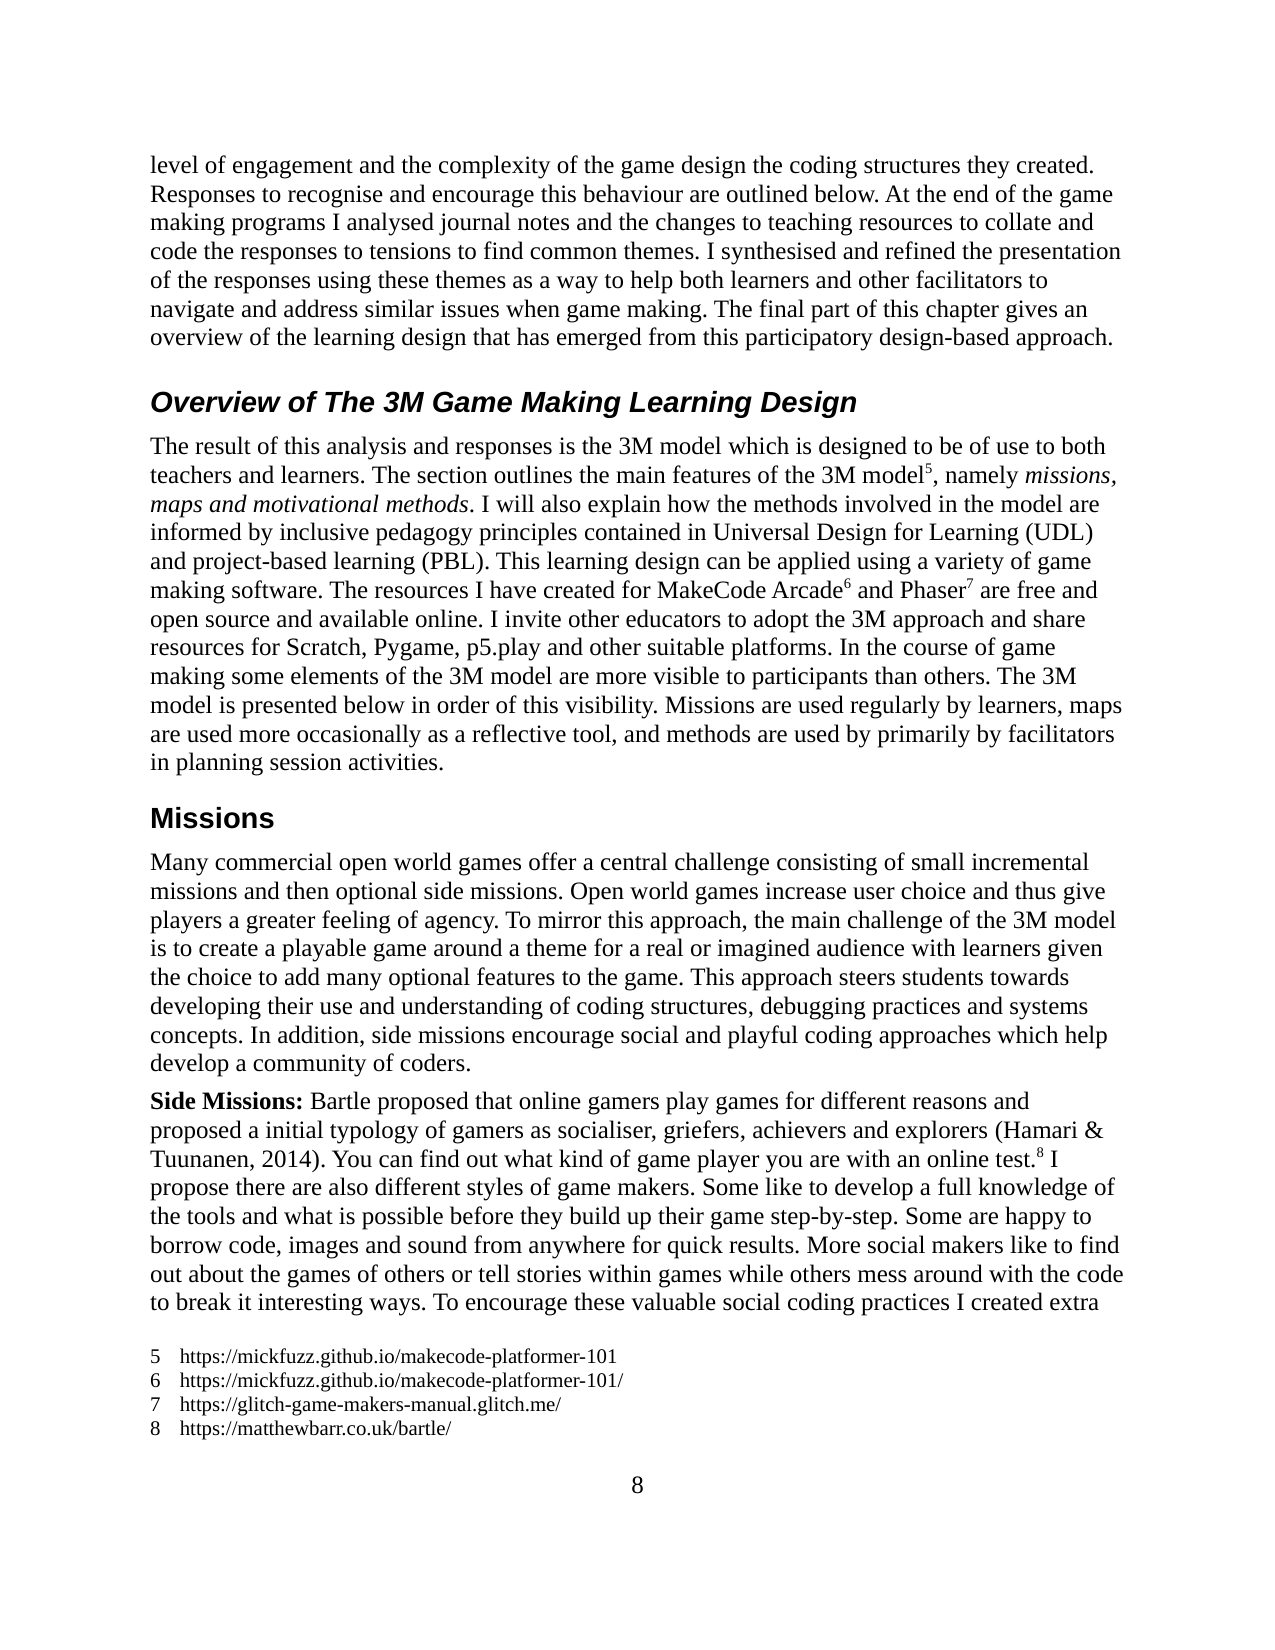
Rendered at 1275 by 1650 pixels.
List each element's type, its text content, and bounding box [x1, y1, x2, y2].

text https://matthewbarr.co.uk/bartle/ [150, 1416, 1125, 1440]
text The result of this analysis and responses is the 3M model which is designed to be of use to both teachers and learners. The section outlines the main features of the 3M model, namely missions, maps and motivational methods. I will also explain how the methods involved in the model are informed by inclusive pedagogy principles contained in Universal Design for Learning (UDL) and project-based learning (PBL). This learning design can be applied using a variety of game making software. The resources I have created for MakeCode Arcade and Phaser are free and open source and available online. I invite other educators to adopt the 3M approach and share resources for Scratch, Pygame, p5.play and other suitable platforms. In the course of game making some elements of the 3M model are more visible to participants than others. The 3M model is presented below in order of this visibility. Missions are used regularly by learners, maps are used more occasionally as a reflective tool, and methods are used by primarily by facilitators in planning session activities. [150, 431, 1125, 776]
text https://glitch-game-makers-manual.glitch.me/ [150, 1392, 1125, 1416]
text level of engagement and the complexity of the game design the coding structures they created. Responses to recognise and encourage this behaviour are outlined below. At the end of the game making programs I analysed journal notes and the changes to teaching resources to collate and code the responses to tensions to find common themes. I synthesised and refined the presentation of the responses using these themes as a way to help both learners and other facilitators to navigate and address similar issues when game making. The final part of this chapter gives an overview of the learning design that has emerged from this participatory design-based approach. [150, 150, 1125, 351]
subtitle Overview of The 3M Game Making Learning Design [150, 385, 1125, 419]
text Many commercial open world games offer a central challenge consisting of small incremental missions and then optional side missions. Open world games increase user choice and thus give players a greater feeling of agency. To mirror this approach, the main challenge of the 3M model is to create a playable game around a theme for a real or imagined audience with learners given the choice to add many optional features to the game. This approach steers students towards developing their use and understanding of coding structures, debugging practices and systems concepts. In addition, side missions encourage social and playful coding approaches which help develop a community of coders. [150, 847, 1125, 1077]
text https://mickfuzz.github.io/makecode-platformer-101 [150, 1344, 1125, 1368]
subtitle Missions [150, 801, 1125, 835]
text Side Missions: Bartle proposed that online gamers play games for different reasons and proposed a initial typology of gamers as socialiser, griefers, achievers and explorers (Hamari & Tuunanen, 2014). You can find out what kind of game player you are with an online test. I propose there are also different styles of game makers. Some like to develop a full knowledge of the tools and what is possible before they build up their game step-by-step. Some are happy to borrow code, images and sound from anywhere for quick results. More social makers like to find out about the games of others or tell stories within games while others mess around with the code to break it interesting ways. To encourage these valuable social coding practices I created extra [150, 1086, 1125, 1316]
text https://mickfuzz.github.io/makecode-platformer-101/ [150, 1368, 1125, 1392]
